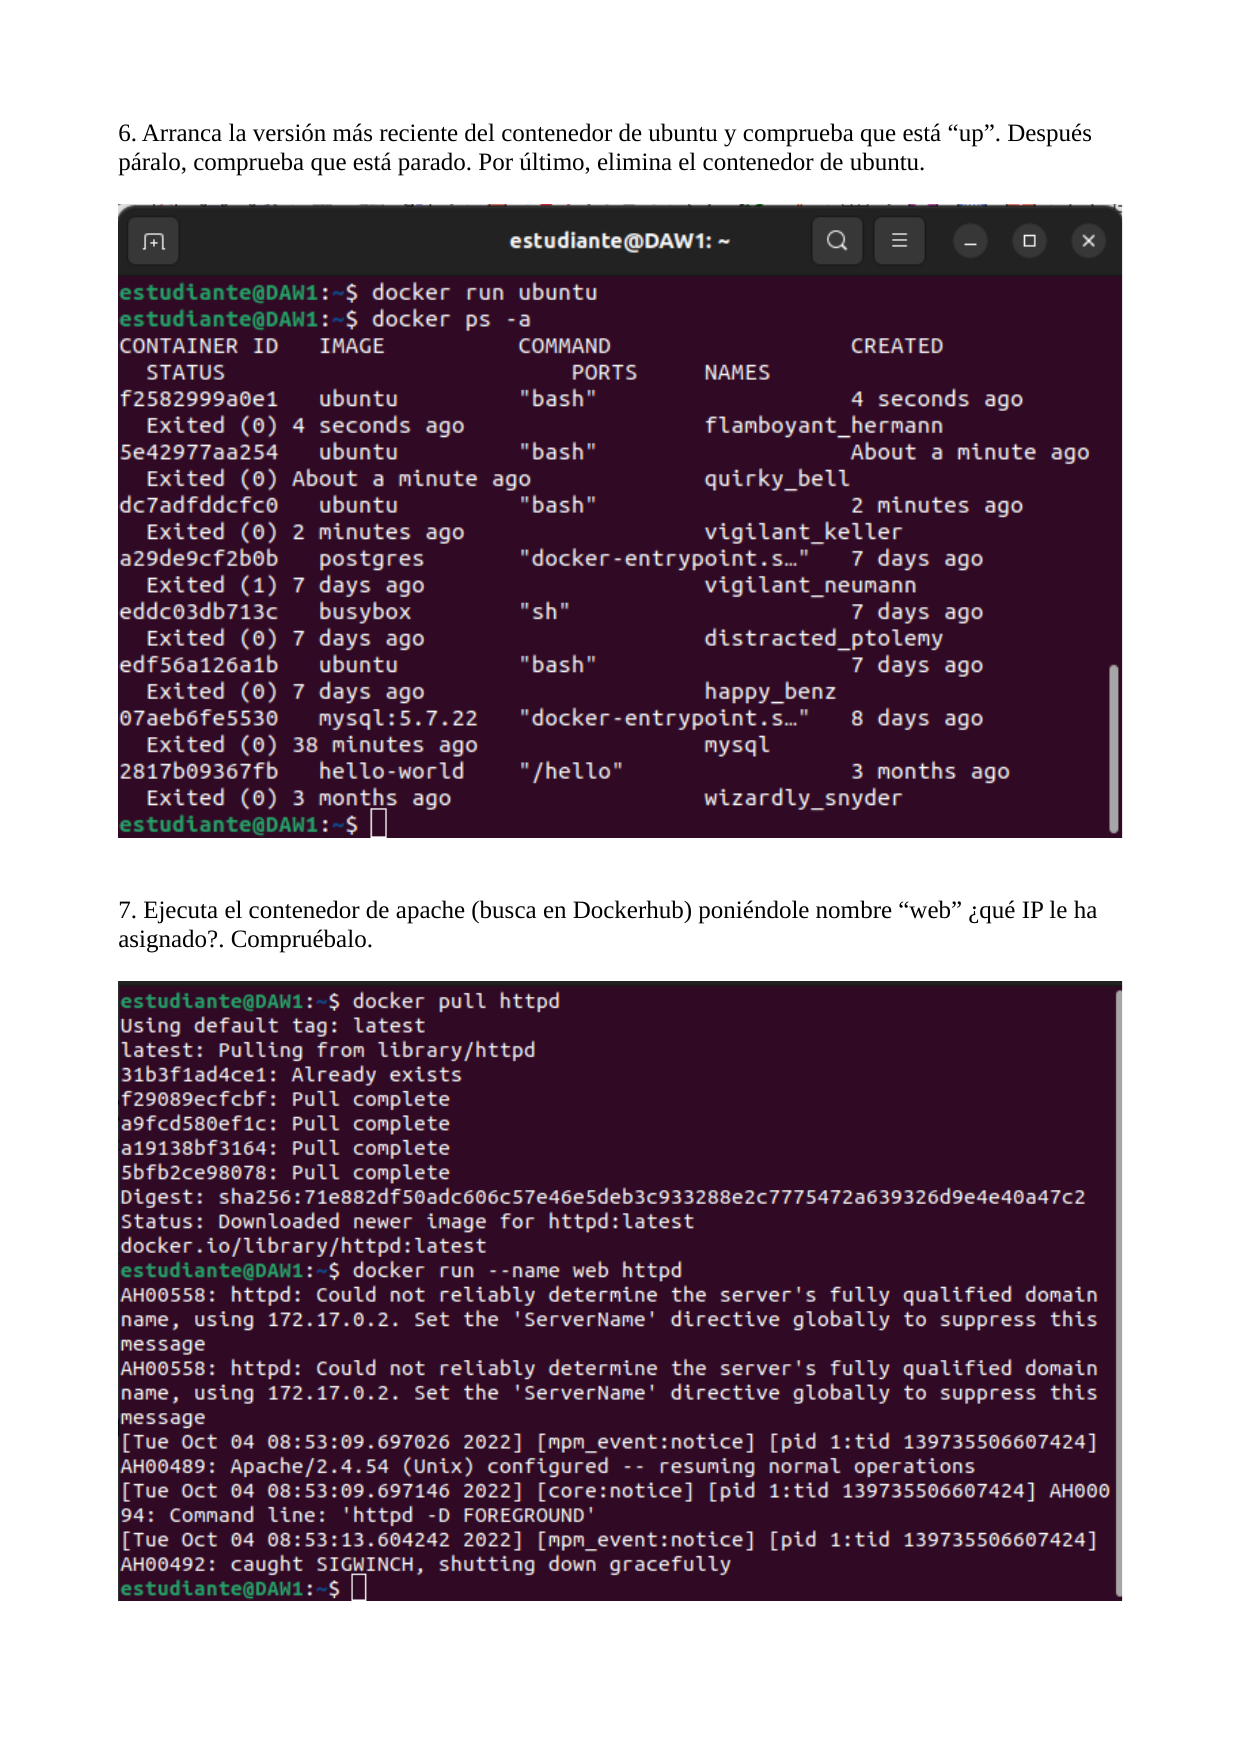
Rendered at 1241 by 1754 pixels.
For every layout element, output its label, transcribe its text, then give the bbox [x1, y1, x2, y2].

picture [118, 981, 1123, 1601]
text 6. Arranca la versión más reciente del contenedor de ubuntu y comprueba que está “up”. Después páralo, comprueba que está parado. Por último, elimina el contenedor de ubuntu. [118, 118, 1122, 176]
picture [118, 204, 1123, 838]
text 7. Ejecuta el contenedor de apache (busca en Dockerhub) poniéndole nombre “web” ¿qué IP le ha asignado?. Compruébalo. [118, 895, 1122, 953]
